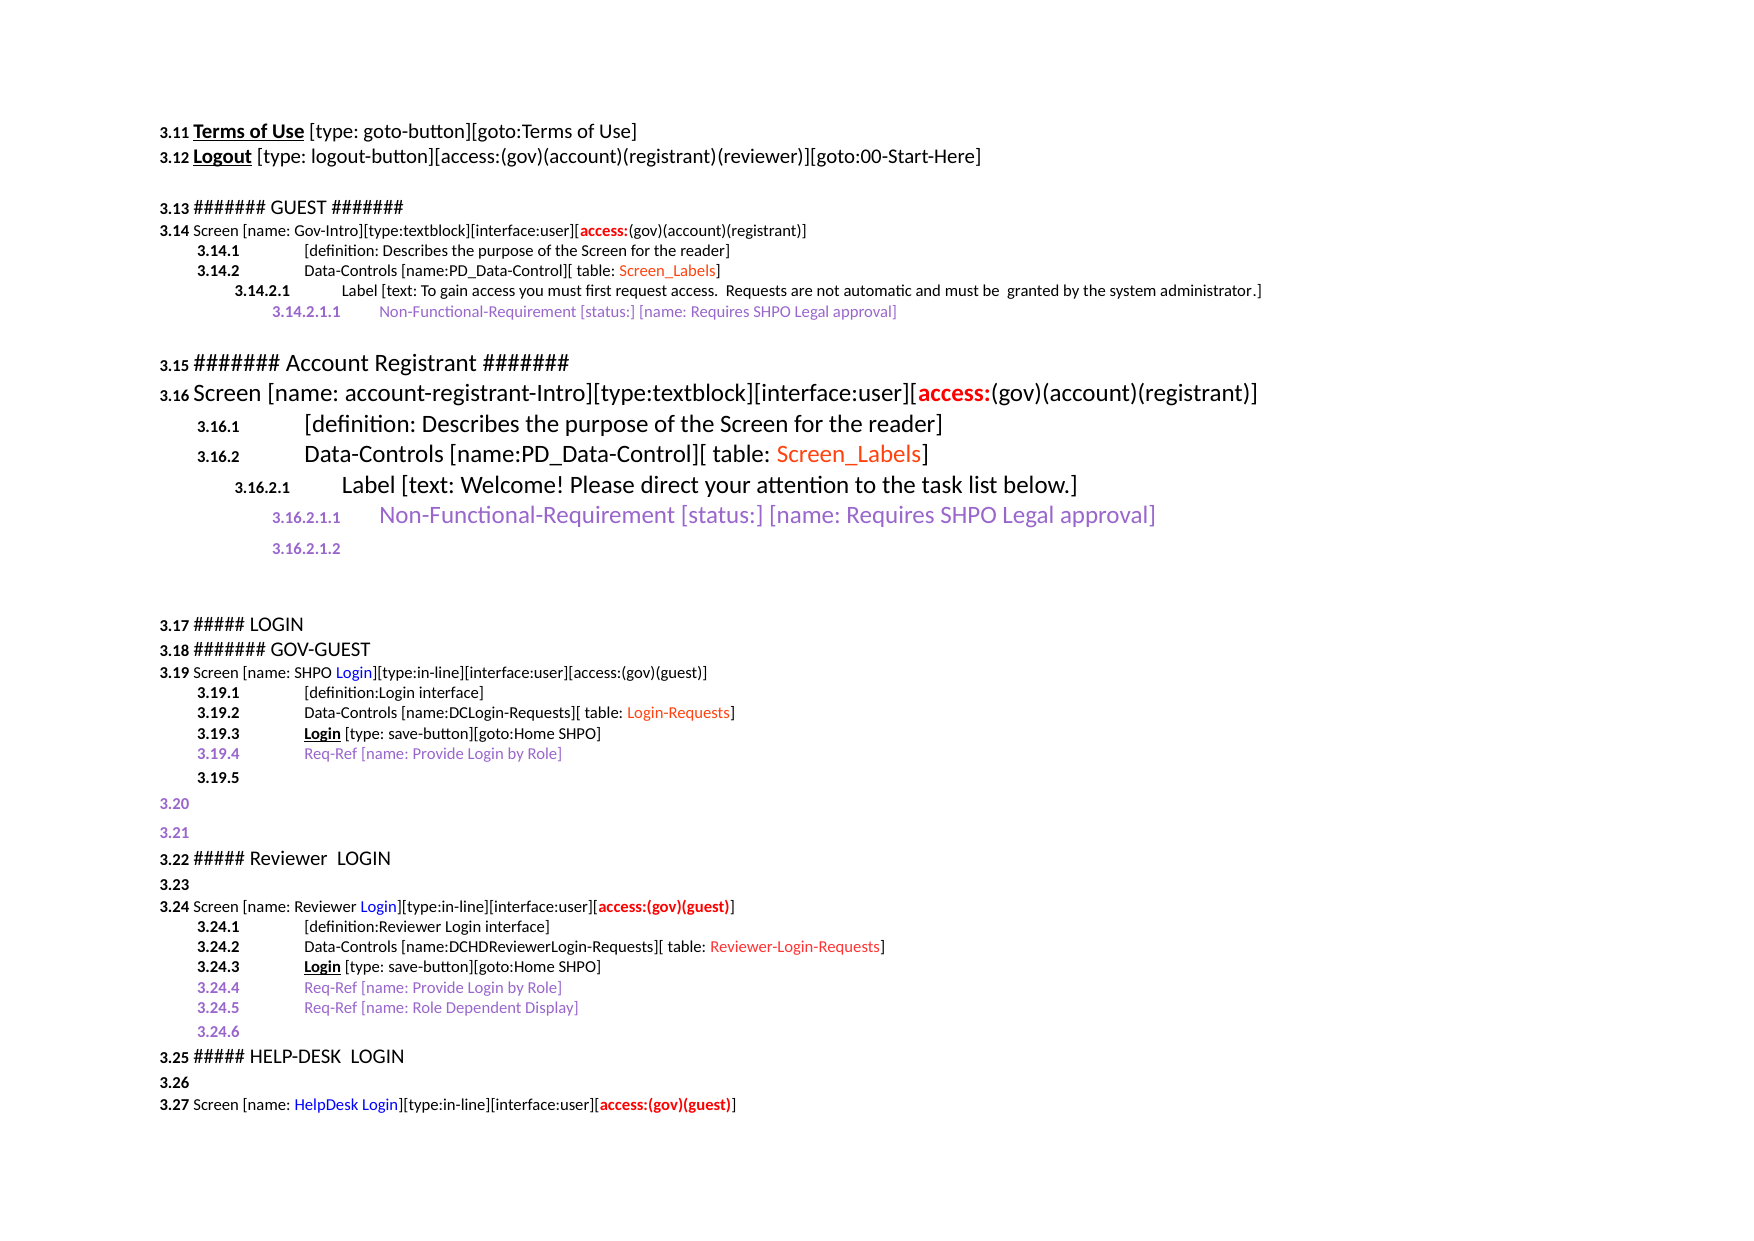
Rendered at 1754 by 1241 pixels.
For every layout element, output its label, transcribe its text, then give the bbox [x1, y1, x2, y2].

list Screen [name: account-registrant-Intro][type:textblock][interface:user][access:(gov)(account)(registrant)] [156, 377, 1636, 408]
list [definition:Login interface] [193, 682, 1636, 703]
list Req-Ref [name: Role Dependent Display] [193, 997, 1636, 1018]
list Screen [name: Reviewer Login][type:in-line][interface:user][access:(gov)(guest)] [156, 896, 1636, 916]
list Screen [name: Gov-Intro][type:textblock][interface:user][access:(gov)(account)(registrant)] [156, 220, 1636, 240]
list Login [type: save-button][goto:Home SHPO] [193, 957, 1636, 977]
list Screen [name: SHPO Login][type:in-line][interface:user][access:(gov)(guest)] [156, 662, 1636, 682]
list Terms of Use [type: goto-button][goto:Terms of Use] [156, 118, 1636, 143]
list Logout [type: logout-button][access:(gov)(account)(registrant)(reviewer)][goto:00-Start-Here] [156, 143, 1636, 169]
list Req-Ref [name: Provide Login by Role] [193, 743, 1636, 764]
list ####### GUEST ####### [156, 194, 1636, 220]
list ####### GOV-GUEST [156, 637, 1636, 662]
list Data-Controls [name:PD_Data-Control][ table: Screen_Labels] [193, 260, 1636, 281]
list Data-Controls [name:PD_Data-Control][ table: Screen_Labels] [193, 438, 1636, 469]
list [definition:Reviewer Login interface] [193, 916, 1636, 936]
list ##### LOGIN [156, 611, 1636, 637]
list Req-Ref [name: Provide Login by Role] [193, 977, 1636, 997]
list Label [text: To gain access you must first request access. Requests are not automatic and must be granted by the system administrator.] [231, 281, 1636, 301]
list Data-Controls [name:DCLogin-Requests][ table: Login-Requests] [193, 703, 1636, 723]
list Data-Controls [name:DCHDReviewerLogin-Requests][ table: Reviewer-Login-Requests] [193, 936, 1636, 957]
list ####### Account Registrant ####### [156, 347, 1636, 377]
list [definition: Describes the purpose of the Screen for the reader] [193, 408, 1636, 438]
list Non-Functional-Requirement [status:] [name: Requires SHPO Legal approval] [268, 301, 1636, 321]
list ##### HELP-DESK LOGIN [156, 1043, 1636, 1068]
list Screen [name: HelpDesk Login][type:in-line][interface:user][access:(gov)(guest)] [156, 1094, 1636, 1114]
list Non-Functional-Requirement [status:] [name: Requires SHPO Legal approval] [268, 499, 1636, 530]
list Login [type: save-button][goto:Home SHPO] [193, 723, 1636, 743]
list Label [text: Welcome! Please direct your attention to the task list below.] [231, 469, 1636, 499]
list [definition: Describes the purpose of the Screen for the reader] [193, 240, 1636, 260]
list ##### Reviewer LOGIN [156, 845, 1636, 870]
